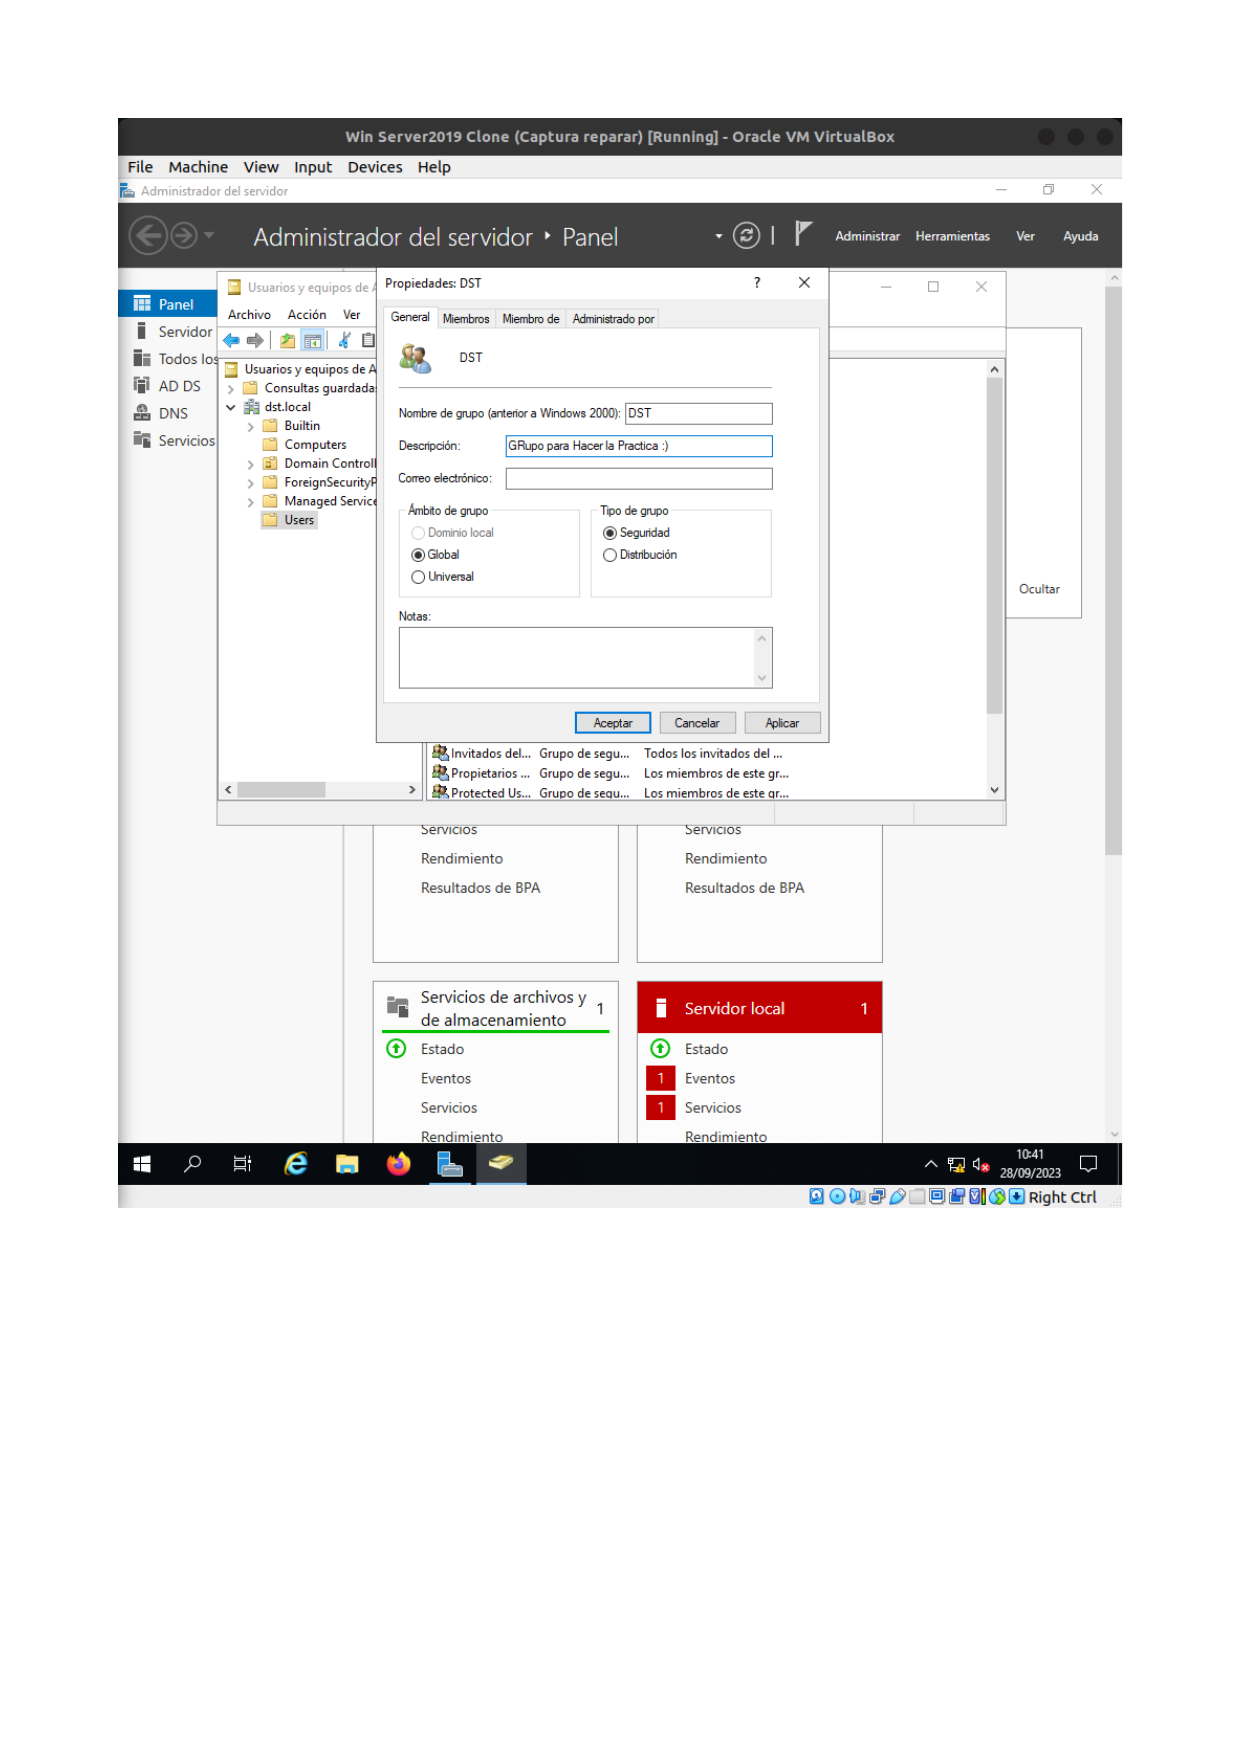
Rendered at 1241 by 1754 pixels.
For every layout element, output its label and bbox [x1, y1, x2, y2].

picture [118, 118, 1123, 1208]
